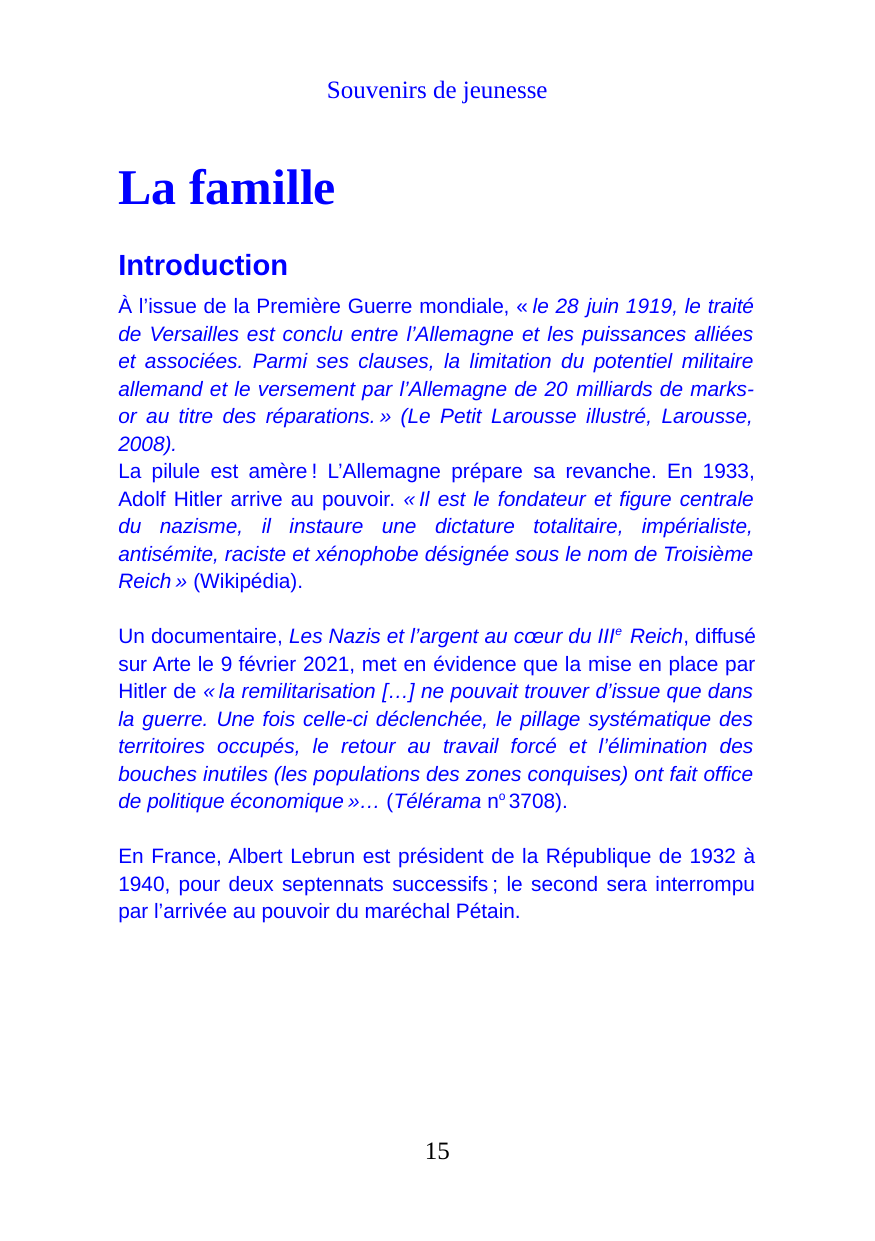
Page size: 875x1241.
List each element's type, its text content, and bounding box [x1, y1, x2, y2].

text En France, Albert Lebrun est président de la République de 1932 à 1940, pour deux septennats successifs ; le second sera interrompu par l’arrivée au pouvoir du maréchal Pétain. [118, 844, 756, 923]
text La pilule est amère ! L’Allemagne prépare sa revanche. En 1933, Adolf Hitler arrive au pouvoir. « Il est le fondateur et figure centrale du nazisme, il instaure une dictature totalitaire, impérialiste, antisémite, raciste et xénophobe désignée sous le nom de Troisième Reich » (Wikipédia). [118, 459, 756, 593]
subtitle La famille [118, 157, 756, 215]
text Un documentaire, Les Nazis et l’argent au cœur du IIIe Reich, diffusé sur Arte le 9 février 2021, met en évidence que la mise en place par Hitler de « la remilitarisation […] ne pouvait trouver d’issue que dans la guerre. Une fois celle-ci déclenchée, le pillage systématique des territoires occupés, le retour au travail forcé et l’élimination des bouches inutiles (les populations des zones conquises) ont fait office de politique économique »… (Télérama no 3708). [118, 624, 756, 813]
subtitle Introduction [118, 248, 756, 282]
text À l’issue de la Première Guerre mondiale, « le 28 juin 1919, le traité de Versailles est conclu entre l’Allemagne et les puissances alliées et associées. Parmi ses clauses, la limitation du potentiel militaire allemand et le versement par l’Allemagne de 20 milliards de marks-or au titre des réparations. » (Le Petit Larousse illustré, Larousse, 2008). [118, 294, 756, 456]
